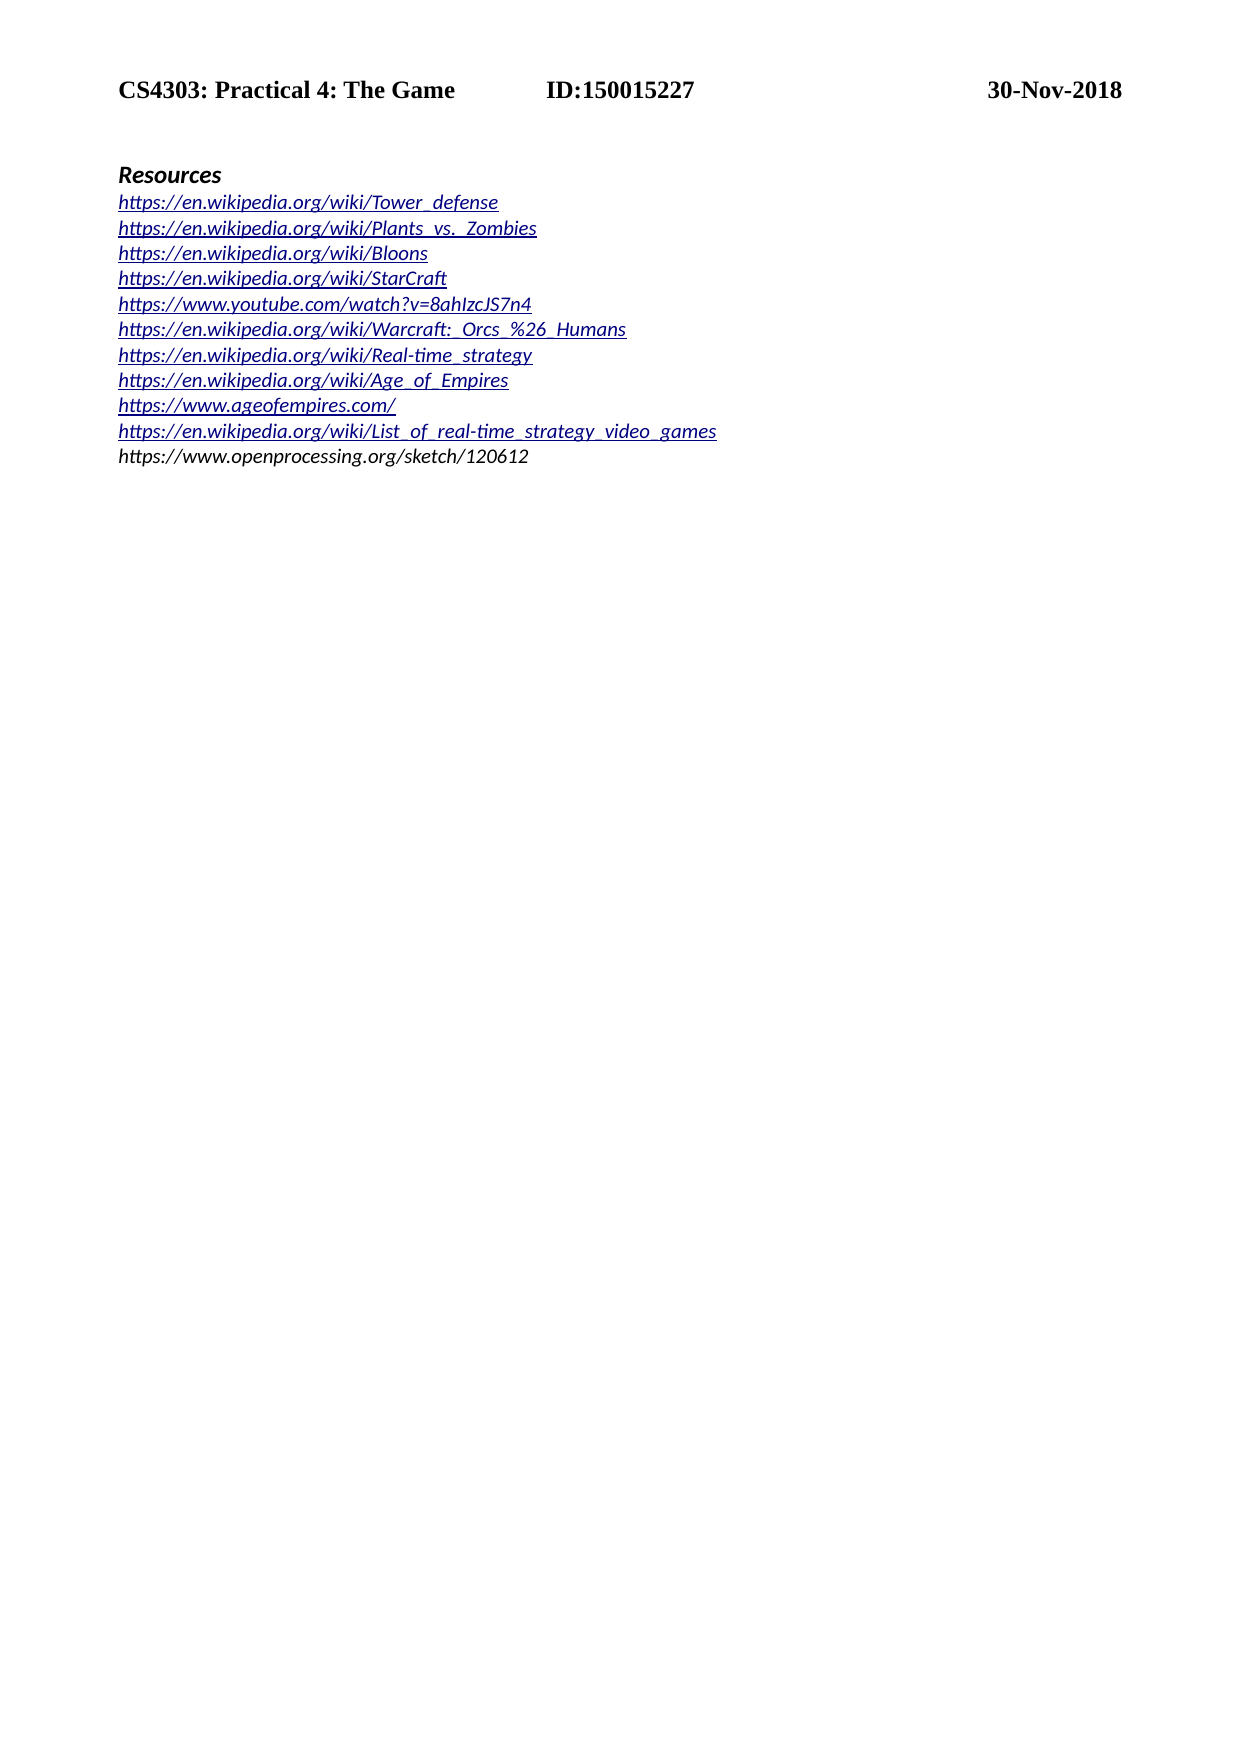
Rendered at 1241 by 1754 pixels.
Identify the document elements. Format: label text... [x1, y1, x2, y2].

text https://en.wikipedia.org/wiki/Tower_defense [118, 189, 1122, 215]
text https://en.wikipedia.org/wiki/StarCraft [118, 266, 1122, 291]
text https://en.wikipedia.org/wiki/List_of_real-time_strategy_video_games [118, 418, 1122, 443]
text https://en.wikipedia.org/wiki/Bloons [118, 240, 1122, 266]
text https://www.youtube.com/watch?v=8ahIzcJS7n4 [118, 291, 1122, 316]
text https://en.wikipedia.org/wiki/Real-time_strategy [118, 342, 1122, 367]
text https://www.ageofempires.com/ [118, 393, 1122, 418]
text Resources [118, 159, 1122, 189]
text https://en.wikipedia.org/wiki/Age_of_Empires [118, 367, 1122, 393]
text https://en.wikipedia.org/wiki/Warcraft:_Orcs_%26_Humans [118, 316, 1122, 342]
text https://en.wikipedia.org/wiki/Plants_vs._Zombies [118, 215, 1122, 240]
text https://www.openprocessing.org/sketch/120612 [118, 443, 1122, 469]
